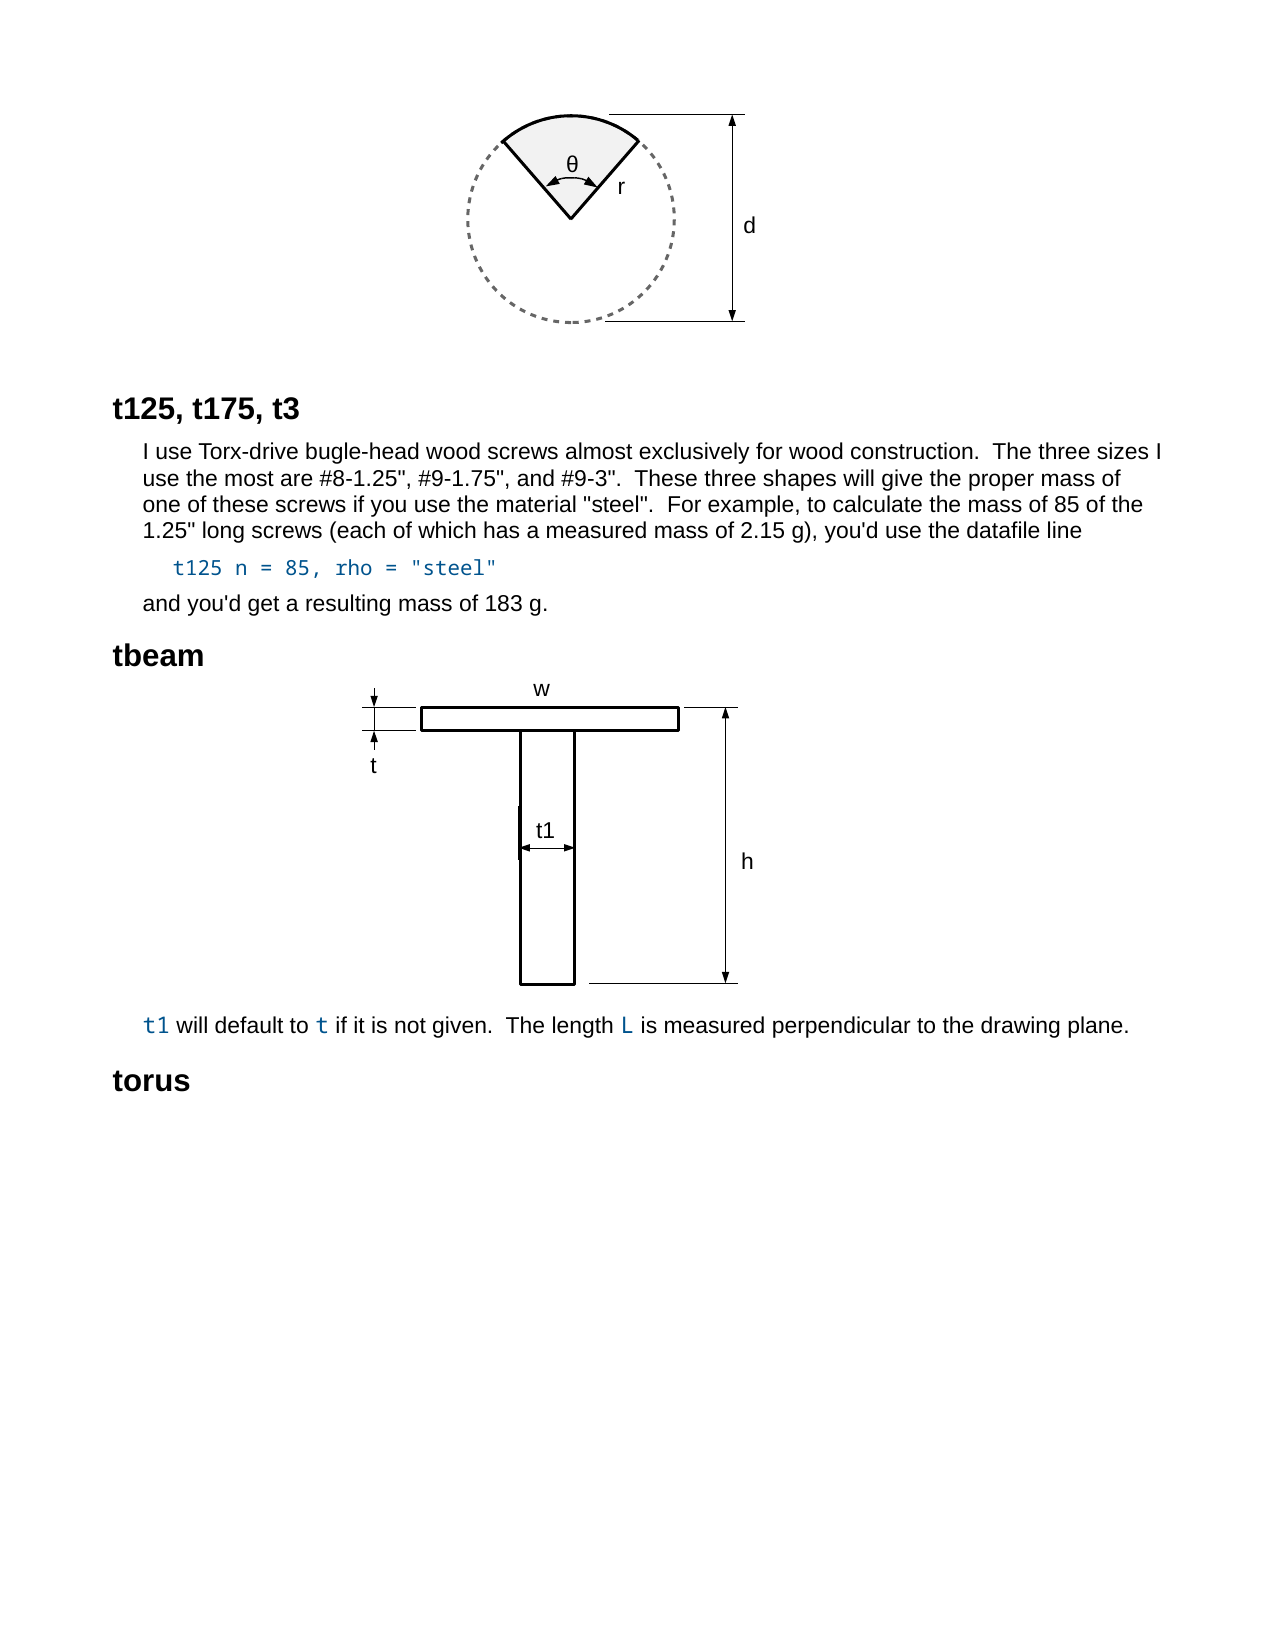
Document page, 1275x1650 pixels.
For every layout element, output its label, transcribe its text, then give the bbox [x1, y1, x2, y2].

text t1 will default to t if it is not given. The length L is measured perpendicular to the drawing plane. [142, 685, 1162, 1041]
subtitle t125, t175, t3 [112, 390, 1162, 426]
text I use Torx-drive bugle-head wood screws almost exclusively for wood construction. The three sizes I use the most are #8‑1.25", #9‑1.75", and #9‑3". These three shapes will give the proper mass of one of these screws if you use the material "steel". For example, to calculate the mass of 85 of the 1.25" long screws (each of which has a measured mass of 2.15 g), you'd use the datafile line [142, 438, 1162, 544]
subtitle torus [112, 1062, 1162, 1098]
text and you'd get a resulting mass of 183 g. [142, 590, 1162, 616]
text t125 n = 85, rho = "steel" [172, 553, 1162, 581]
subtitle tbeam [112, 637, 1162, 673]
